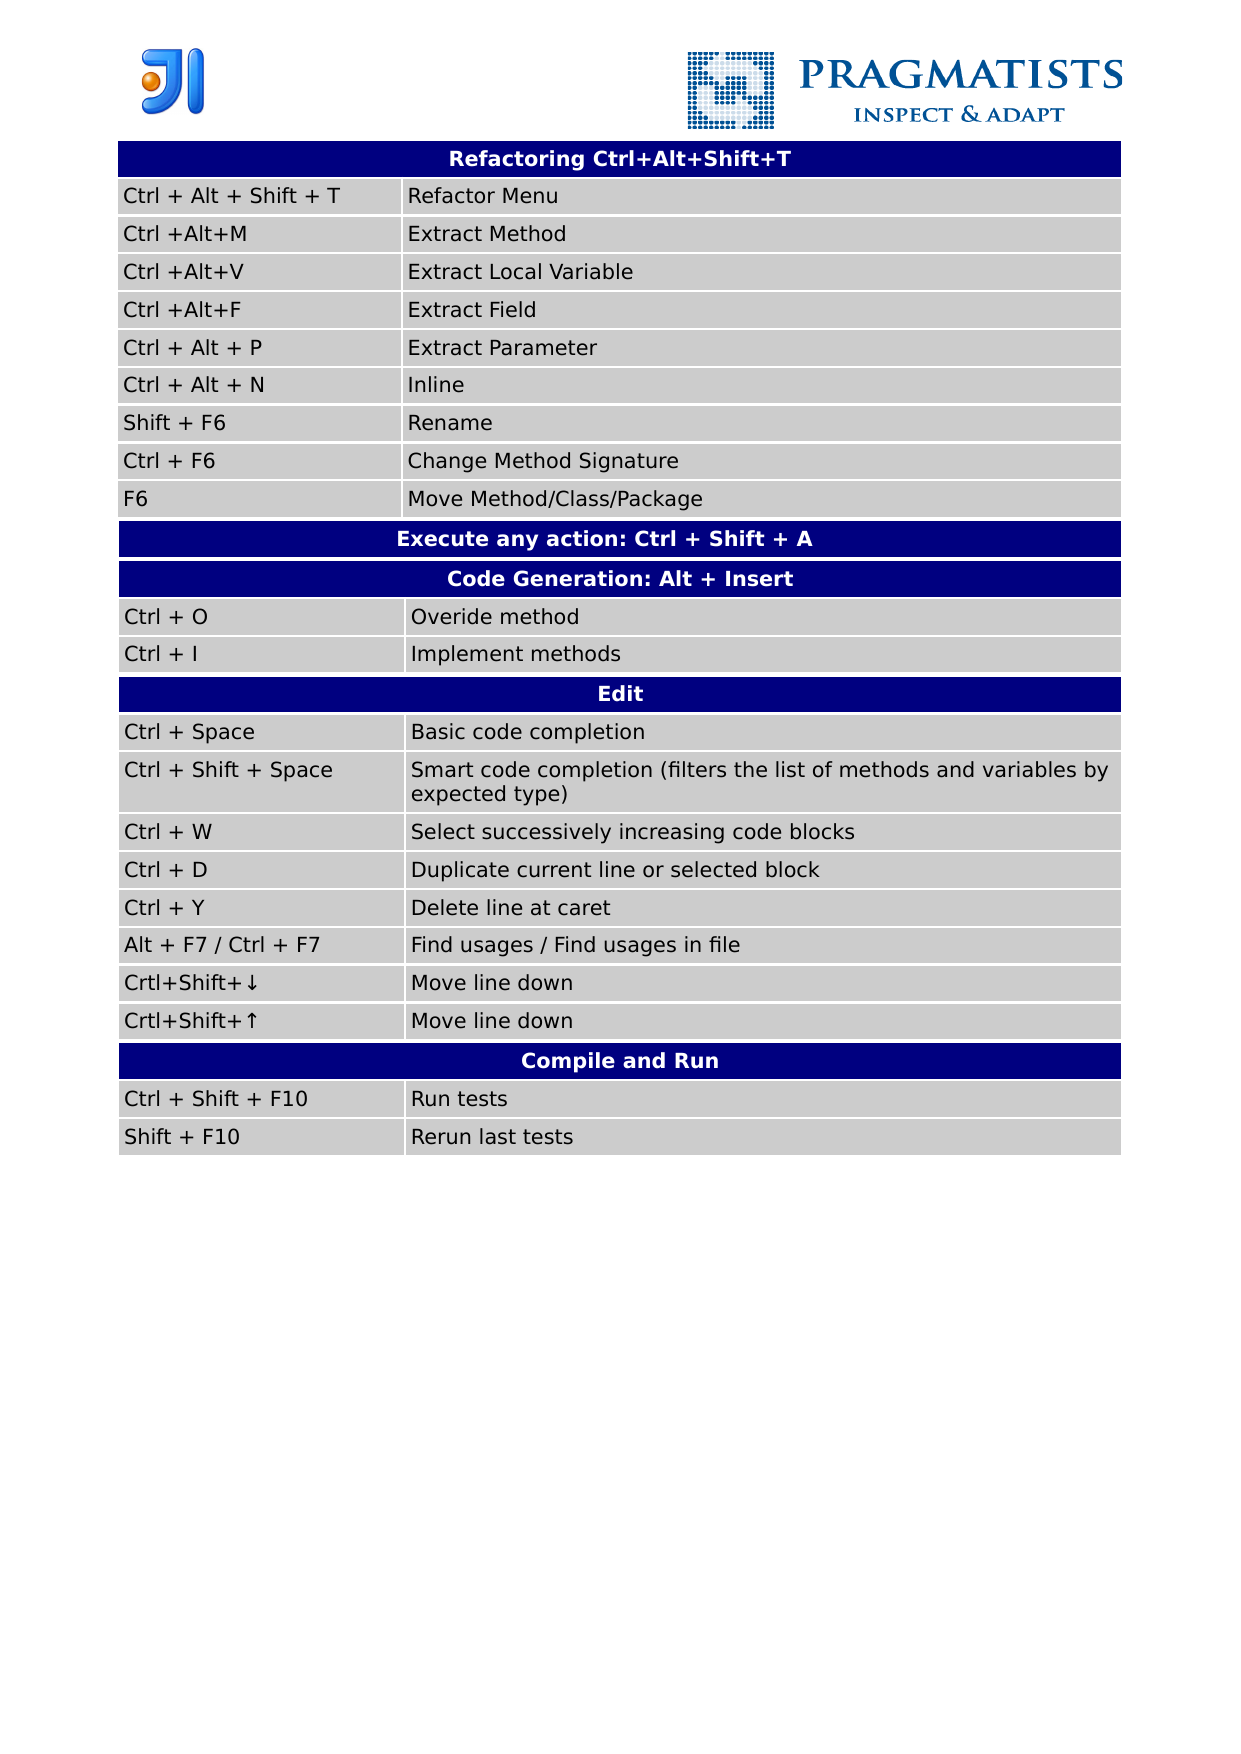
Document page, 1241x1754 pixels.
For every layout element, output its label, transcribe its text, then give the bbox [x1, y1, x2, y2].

table_cell Change Method Signature [403, 444, 1121, 479]
table_cell Ctrl + Alt + N [118, 368, 401, 403]
picture [687, 52, 1123, 129]
table_header Execute any action: Ctrl + Shift + A [119, 521, 1121, 557]
table_cell Shift + F10 [119, 1119, 404, 1155]
table_header Compile and Run [119, 1043, 1121, 1079]
table_cell Ctrl + Shift + F10 [119, 1081, 404, 1117]
table_cell Ctrl + Alt + P [118, 330, 401, 366]
table_cell Shift + F6 [118, 406, 401, 441]
table_cell Ctrl + Space [119, 715, 404, 750]
table_cell Alt + F7 / Ctrl + F7 [119, 928, 404, 963]
table_header Edit [119, 677, 1121, 712]
table_cell Extract Field [403, 292, 1121, 328]
table_cell Ctrl +Alt+V [118, 254, 401, 290]
table_cell Ctrl + Shift + Space [119, 752, 404, 812]
table_cell Basic code completion [406, 715, 1121, 750]
table_cell Ctrl + I [119, 637, 404, 672]
table_cell Inline [403, 368, 1121, 403]
picture [141, 48, 205, 115]
table_cell Delete line at caret [406, 890, 1121, 926]
table_cell Move Method/Class/Package [403, 481, 1121, 517]
table_cell Ctrl + Y [119, 890, 404, 926]
table_cell Crtl+Shift+↑ [119, 1004, 404, 1039]
table_header Code Generation: Alt + Insert [119, 561, 1121, 597]
table_cell Refactor Menu [403, 179, 1121, 214]
table_cell Rename [403, 406, 1121, 441]
table_cell Extract Parameter [403, 330, 1121, 366]
table_cell Run tests [406, 1081, 1121, 1117]
table_cell Select successively increasing code blocks [406, 814, 1121, 850]
table_cell Move line down [406, 966, 1121, 1001]
table_cell Overide method [406, 599, 1121, 635]
table_cell Crtl+Shift+↓ [119, 966, 404, 1001]
table_cell Rerun last tests [406, 1119, 1121, 1155]
table_cell Extract Method [403, 217, 1121, 252]
table_cell Ctrl +Alt+M [118, 217, 401, 252]
table_cell Ctrl +Alt+F [118, 292, 401, 328]
table_cell Smart code completion (filters the list of methods and variables by expected type) [406, 752, 1121, 812]
table_cell Ctrl + D [119, 852, 404, 888]
table_cell Ctrl + Alt + Shift + T [118, 179, 401, 214]
table_cell Ctrl + O [119, 599, 404, 635]
table_cell Find usages / Find usages in file [406, 928, 1121, 963]
table_cell Extract Local Variable [403, 254, 1121, 290]
table_cell Implement methods [406, 637, 1121, 672]
table_cell Move line down [406, 1004, 1121, 1039]
table_cell Ctrl + W [119, 814, 404, 850]
table_cell Ctrl + F6 [118, 444, 401, 479]
table_cell Duplicate current line or selected block [406, 852, 1121, 888]
table_cell F6 [118, 481, 401, 517]
table_header Refactoring Ctrl+Alt+Shift+T [118, 141, 1121, 177]
